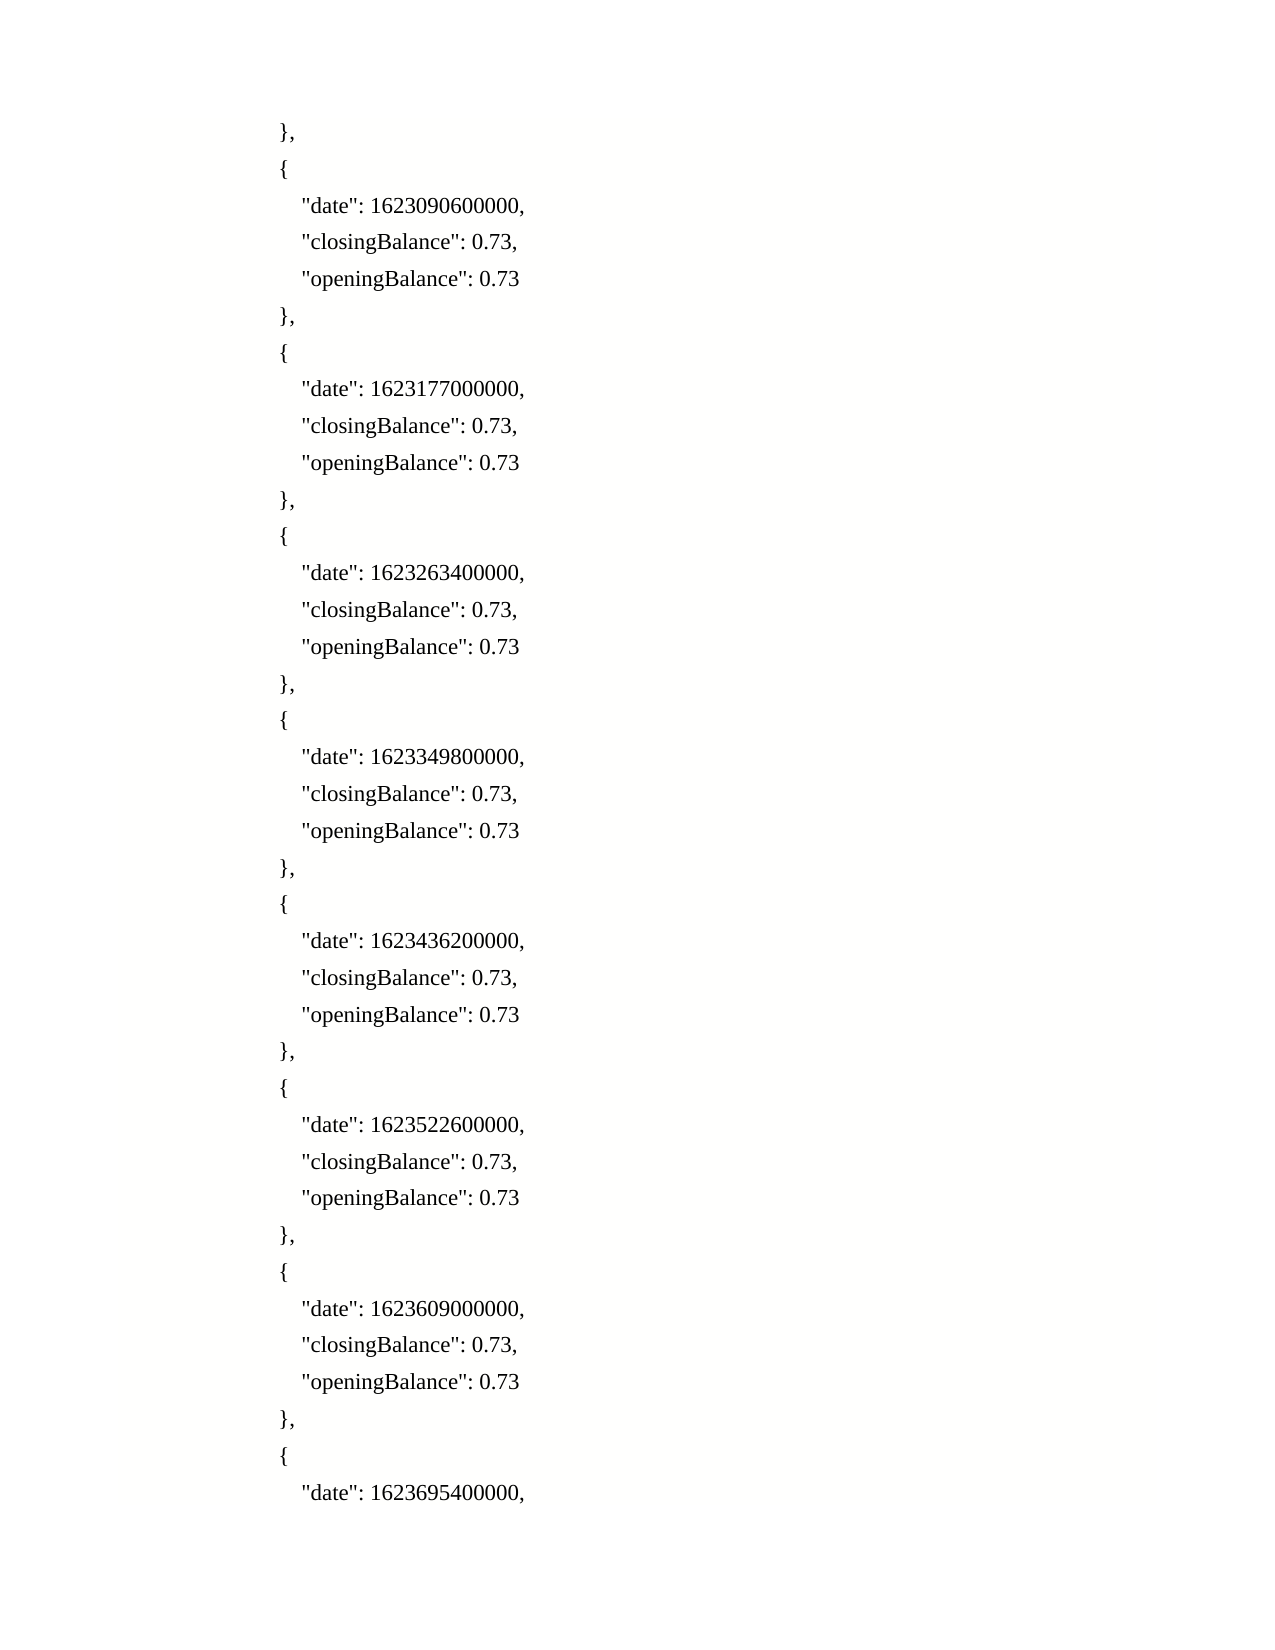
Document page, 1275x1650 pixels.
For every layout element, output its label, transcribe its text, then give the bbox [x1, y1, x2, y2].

text { [118, 1074, 1157, 1101]
text "closingBalance": 0.73, [118, 228, 1157, 255]
text "date": 1623090600000, [118, 192, 1157, 218]
text "closingBalance": 0.73, [118, 964, 1157, 990]
text { [118, 890, 1157, 917]
text }, [118, 670, 1157, 696]
text "date": 1623609000000, [118, 1295, 1157, 1321]
text { [118, 706, 1157, 733]
text }, [118, 302, 1157, 328]
text }, [118, 853, 1157, 880]
text { [118, 1442, 1157, 1468]
text "date": 1623522600000, [118, 1111, 1157, 1137]
text }, [118, 486, 1157, 512]
text }, [118, 1405, 1157, 1431]
text { [118, 155, 1157, 181]
text { [118, 1258, 1157, 1284]
text "closingBalance": 0.73, [118, 1332, 1157, 1358]
text "openingBalance": 0.73 [118, 1368, 1157, 1395]
text }, [118, 118, 1157, 144]
text "openingBalance": 0.73 [118, 633, 1157, 659]
text "closingBalance": 0.73, [118, 412, 1157, 439]
text "openingBalance": 0.73 [118, 265, 1157, 292]
text { [118, 523, 1157, 549]
text "date": 1623263400000, [118, 559, 1157, 586]
text "closingBalance": 0.73, [118, 780, 1157, 806]
text "date": 1623177000000, [118, 376, 1157, 402]
text "date": 1623695400000, [118, 1479, 1157, 1505]
text "closingBalance": 0.73, [118, 596, 1157, 622]
text }, [118, 1221, 1157, 1248]
text "date": 1623349800000, [118, 743, 1157, 769]
text }, [118, 1037, 1157, 1064]
text "date": 1623436200000, [118, 927, 1157, 953]
text "openingBalance": 0.73 [118, 449, 1157, 475]
text "openingBalance": 0.73 [118, 1001, 1157, 1027]
text "openingBalance": 0.73 [118, 817, 1157, 843]
text "closingBalance": 0.73, [118, 1148, 1157, 1174]
text { [118, 339, 1157, 365]
text "openingBalance": 0.73 [118, 1184, 1157, 1211]
